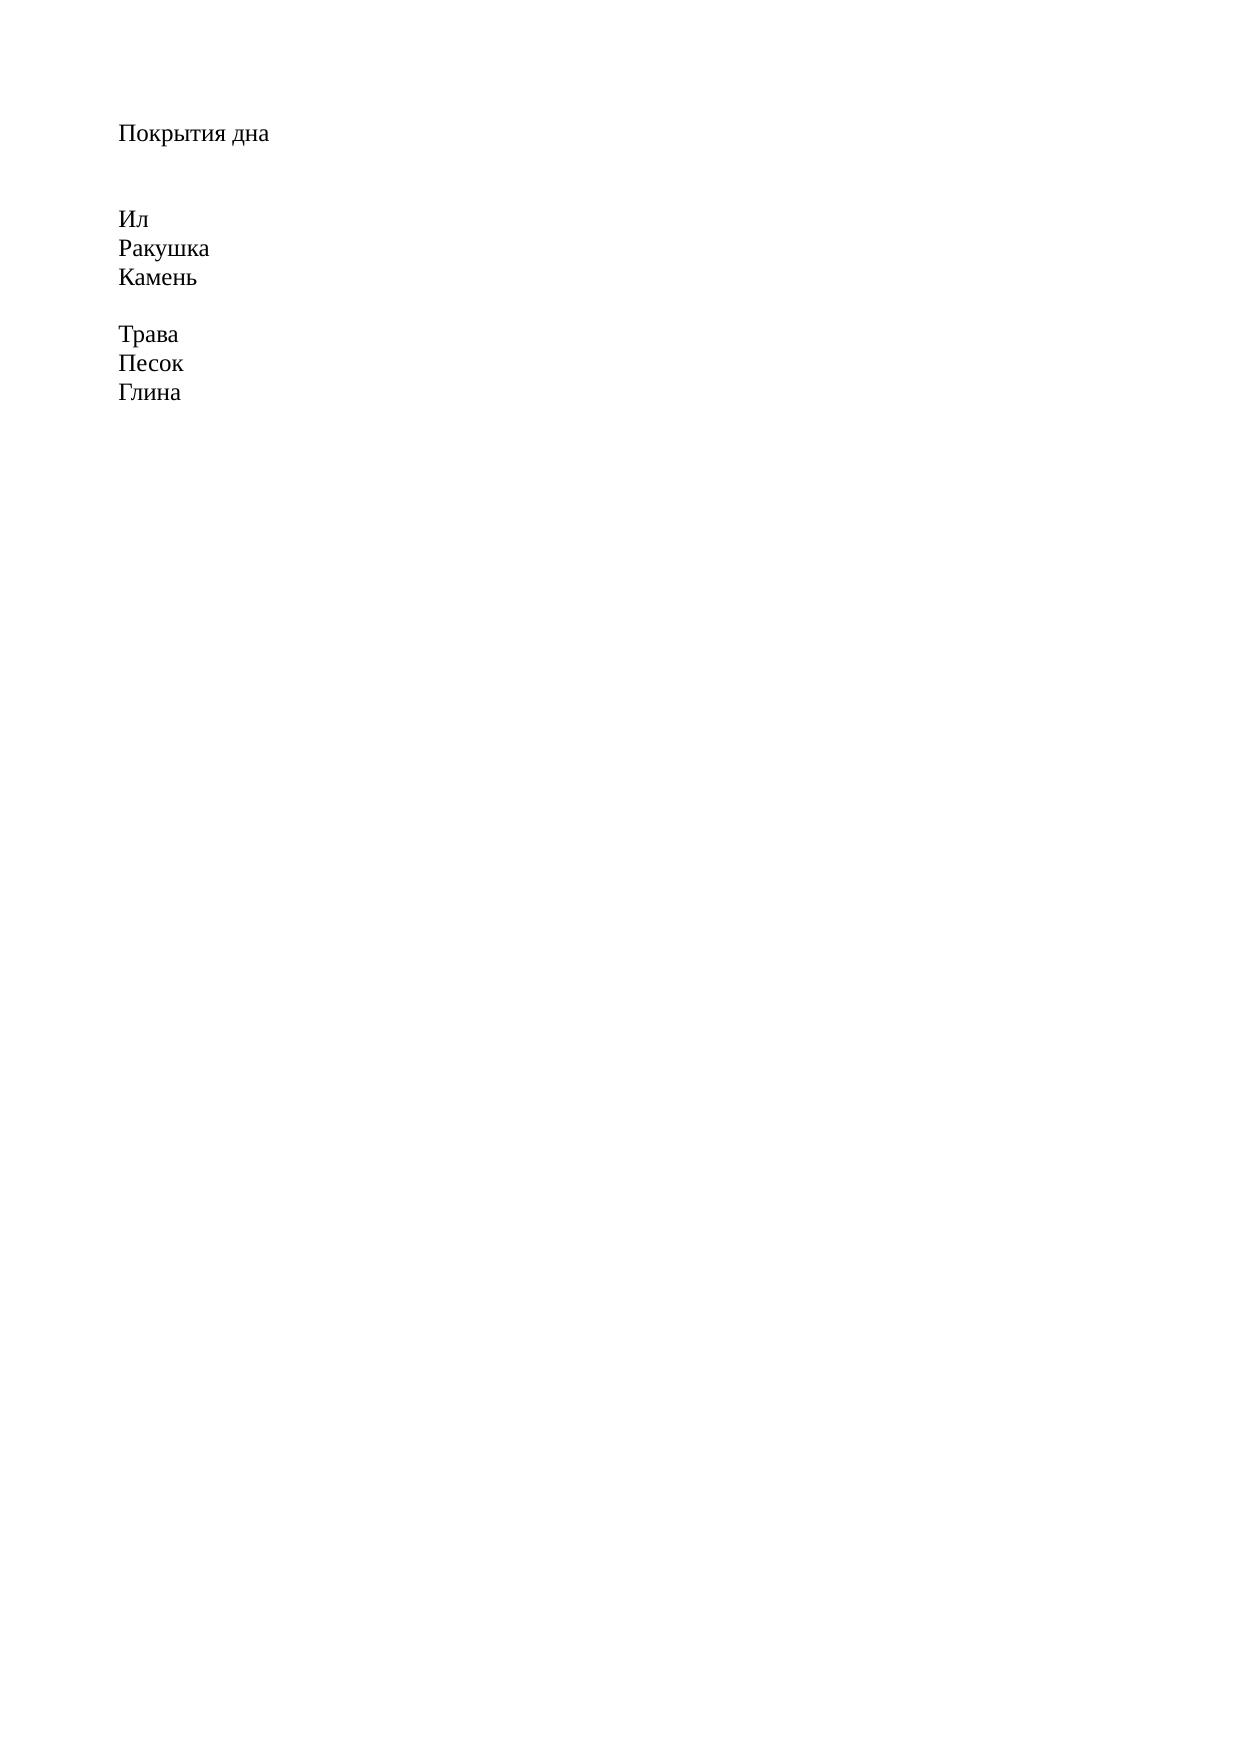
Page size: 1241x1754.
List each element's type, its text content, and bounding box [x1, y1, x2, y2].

text Ил [118, 204, 1122, 233]
text Ракушка [118, 233, 1122, 262]
text Покрытия дна [118, 118, 1122, 147]
text Глина [118, 377, 1122, 406]
text Трава [118, 319, 1122, 348]
text Камень [118, 262, 1122, 291]
text Песок [118, 348, 1122, 377]
